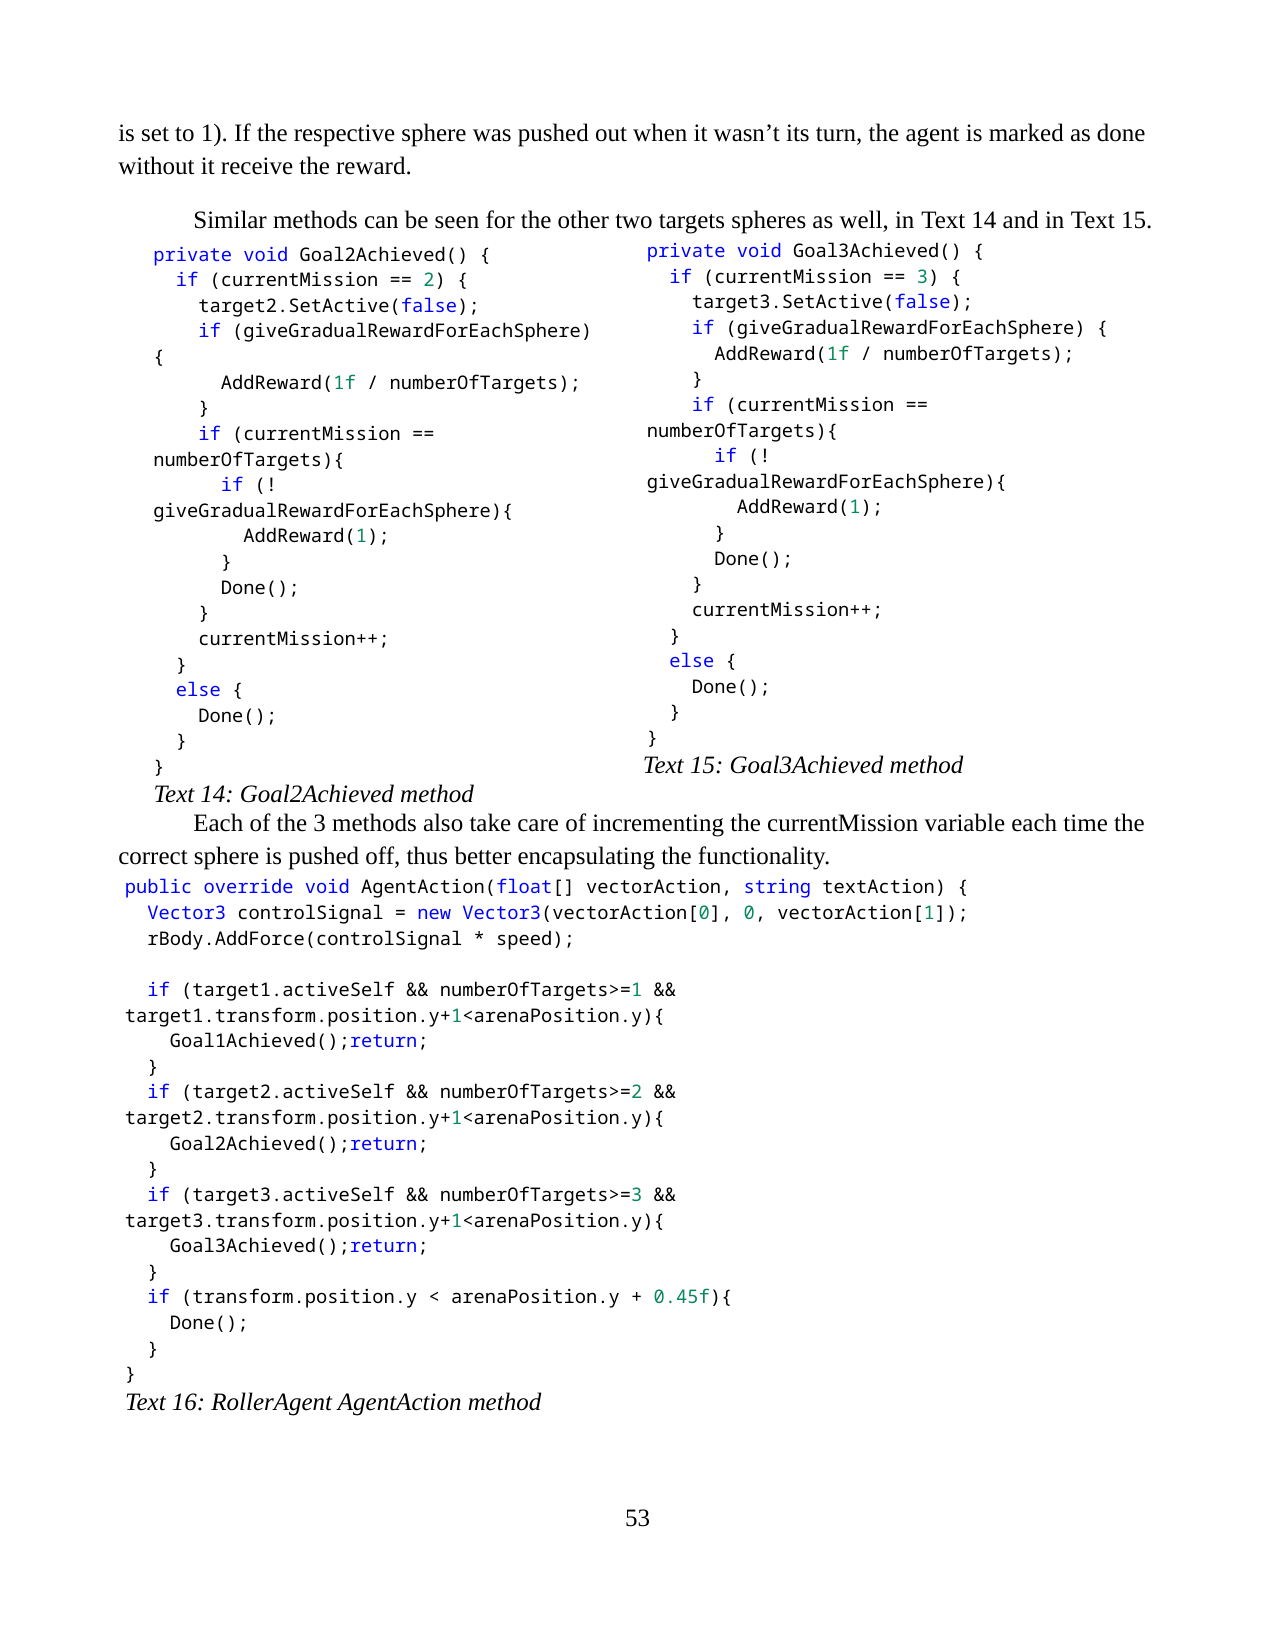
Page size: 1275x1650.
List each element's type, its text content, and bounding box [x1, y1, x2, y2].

text Text 14: Goal2Achieved method [153, 247, 605, 808]
text Text 16: RollerAgent AgentAction method [125, 886, 1153, 1415]
text Each of the 3 methods also take care of incrementing the currentMission variable each time the correct sphere is pushed off, thus better encapsulating the functionality. [118, 238, 1157, 870]
text Text 15: Goal3Achieved method [643, 250, 1113, 779]
text [153, 235, 605, 247]
text Similar methods can be seen for the other two targets spheres as well, in Text 14 and in Text 15. [118, 205, 1157, 233]
text is set to 1). If the respective sphere was pushed out when it wasn’t its turn, the agent is marked as done without it receive the reward. [118, 118, 1157, 180]
text [125, 874, 1153, 886]
